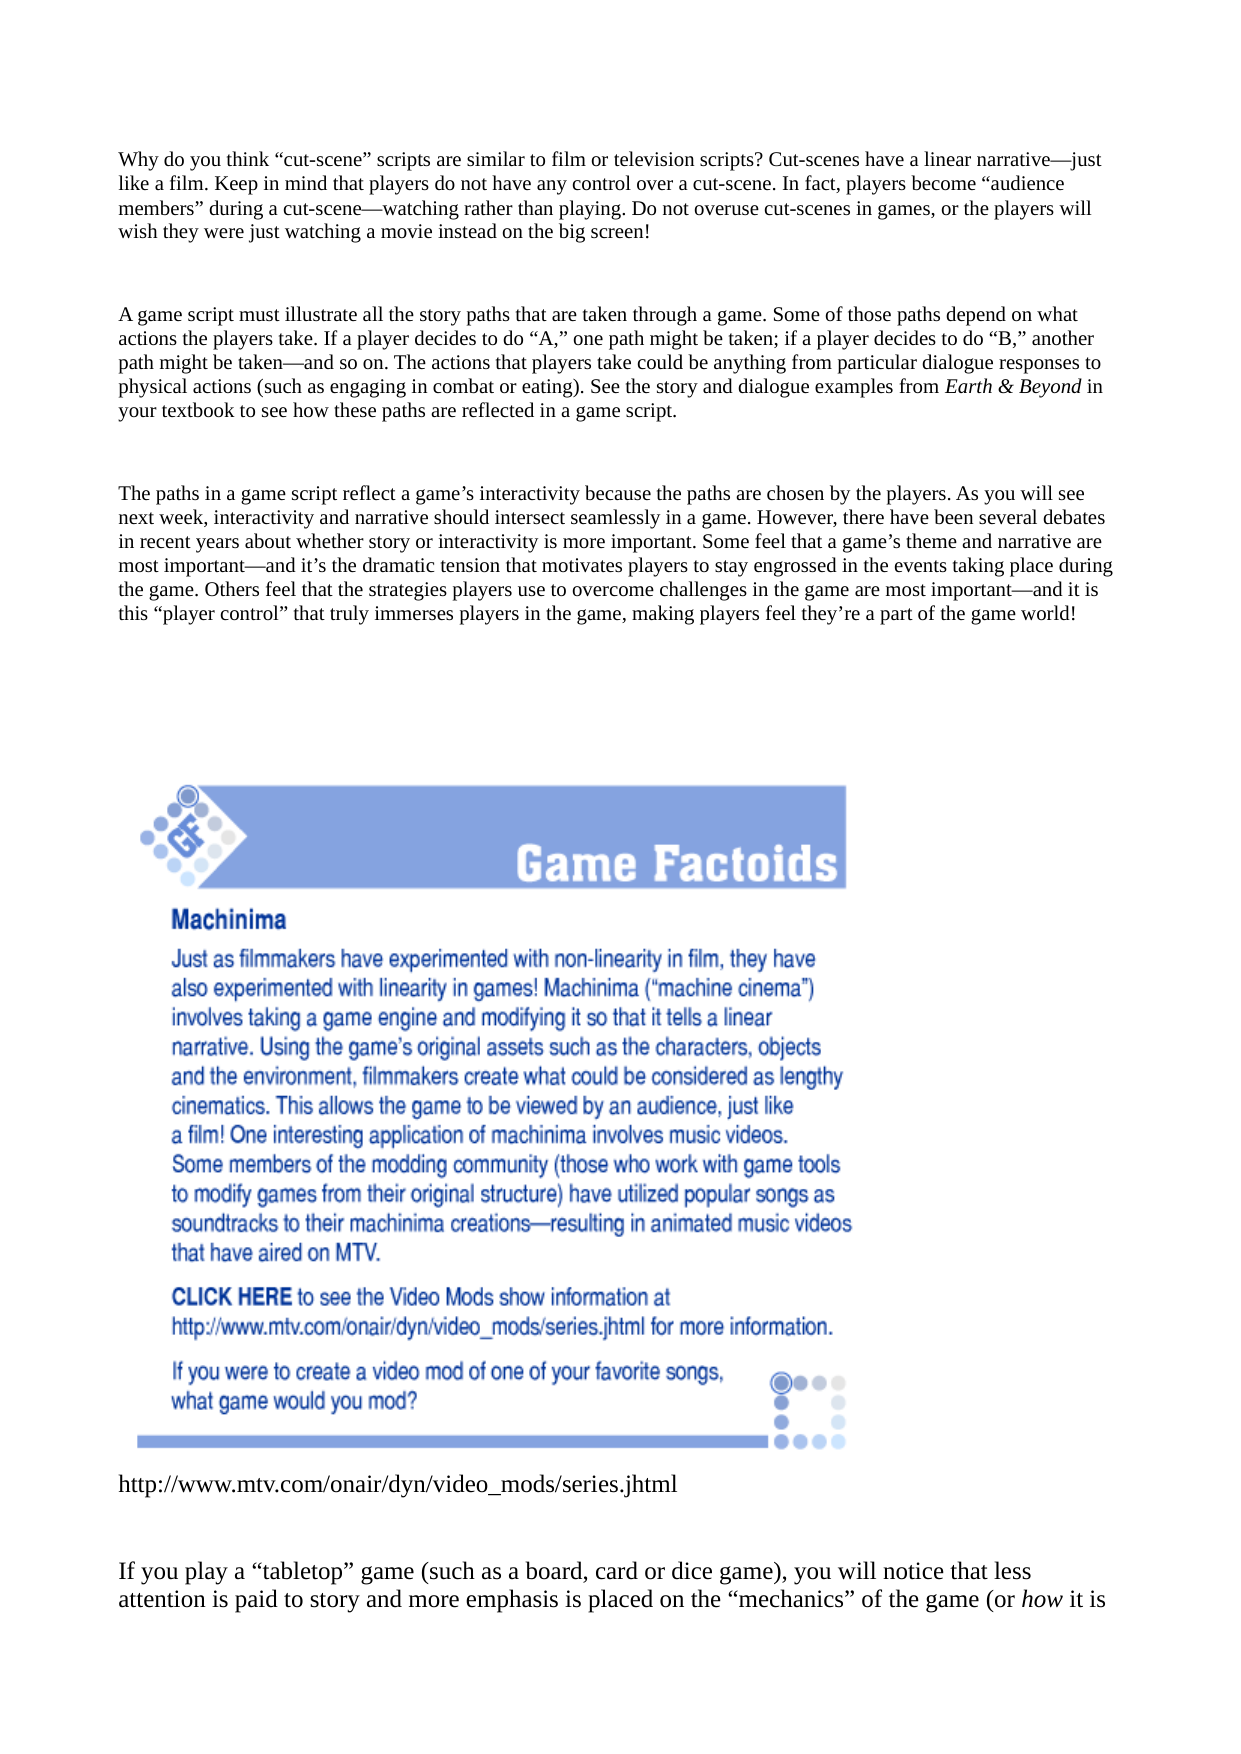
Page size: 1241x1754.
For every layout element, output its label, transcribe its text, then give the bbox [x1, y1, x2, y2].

text A game script must illustrate all the story paths that are taken through a game. Some of those paths depend on what actions the players take. If a player decides to do “A,” one path might be taken; if a player decides to do “B,” another path might be taken—and so on. The actions that players take could be anything from particular dialogue responses to physical actions (such as engaging in combat or eating). See the story and dialogue examples from Earth & Beyond in your textbook to see how these paths are reflected in a game script. [118, 302, 1122, 422]
text The paths in a game script reflect a game’s interactivity because the paths are chosen by the players. As you will see next week, interactivity and narrative should intersect seamlessly in a game. However, there have been several debates in recent years about whether story or interactivity is more important. Some feel that a game’s theme and narrative are most important—and it’s the dramatic tension that motivates players to stay engrossed in the events taking place during the game. Others feel that the strategies players use to overcome challenges in the game are most important—and it is this “player control” that truly immerses players in the game, making players feel they’re a part of the game world! [118, 481, 1122, 625]
text http://www.mtv.com/onair/dyn/video_mods/series.jhtml [118, 766, 1122, 1497]
text If you play a “tabletop” game (such as a board, card or dice game), you will notice that less attention is paid to story and more emphasis is placed on the “mechanics” of the game (or how it is [118, 1556, 1122, 1613]
picture [133, 773, 853, 1462]
text Why do you think “cut-scene” scripts are similar to film or television scripts? Cut-scenes have a linear narrative—just like a film. Keep in mind that players do not have any control over a cut-scene. In fact, players become “audience members” during a cut-scene—watching rather than playing. Do not overuse cut-scenes in games, or the players will wish they were just watching a movie instead on the big screen! [118, 147, 1122, 243]
